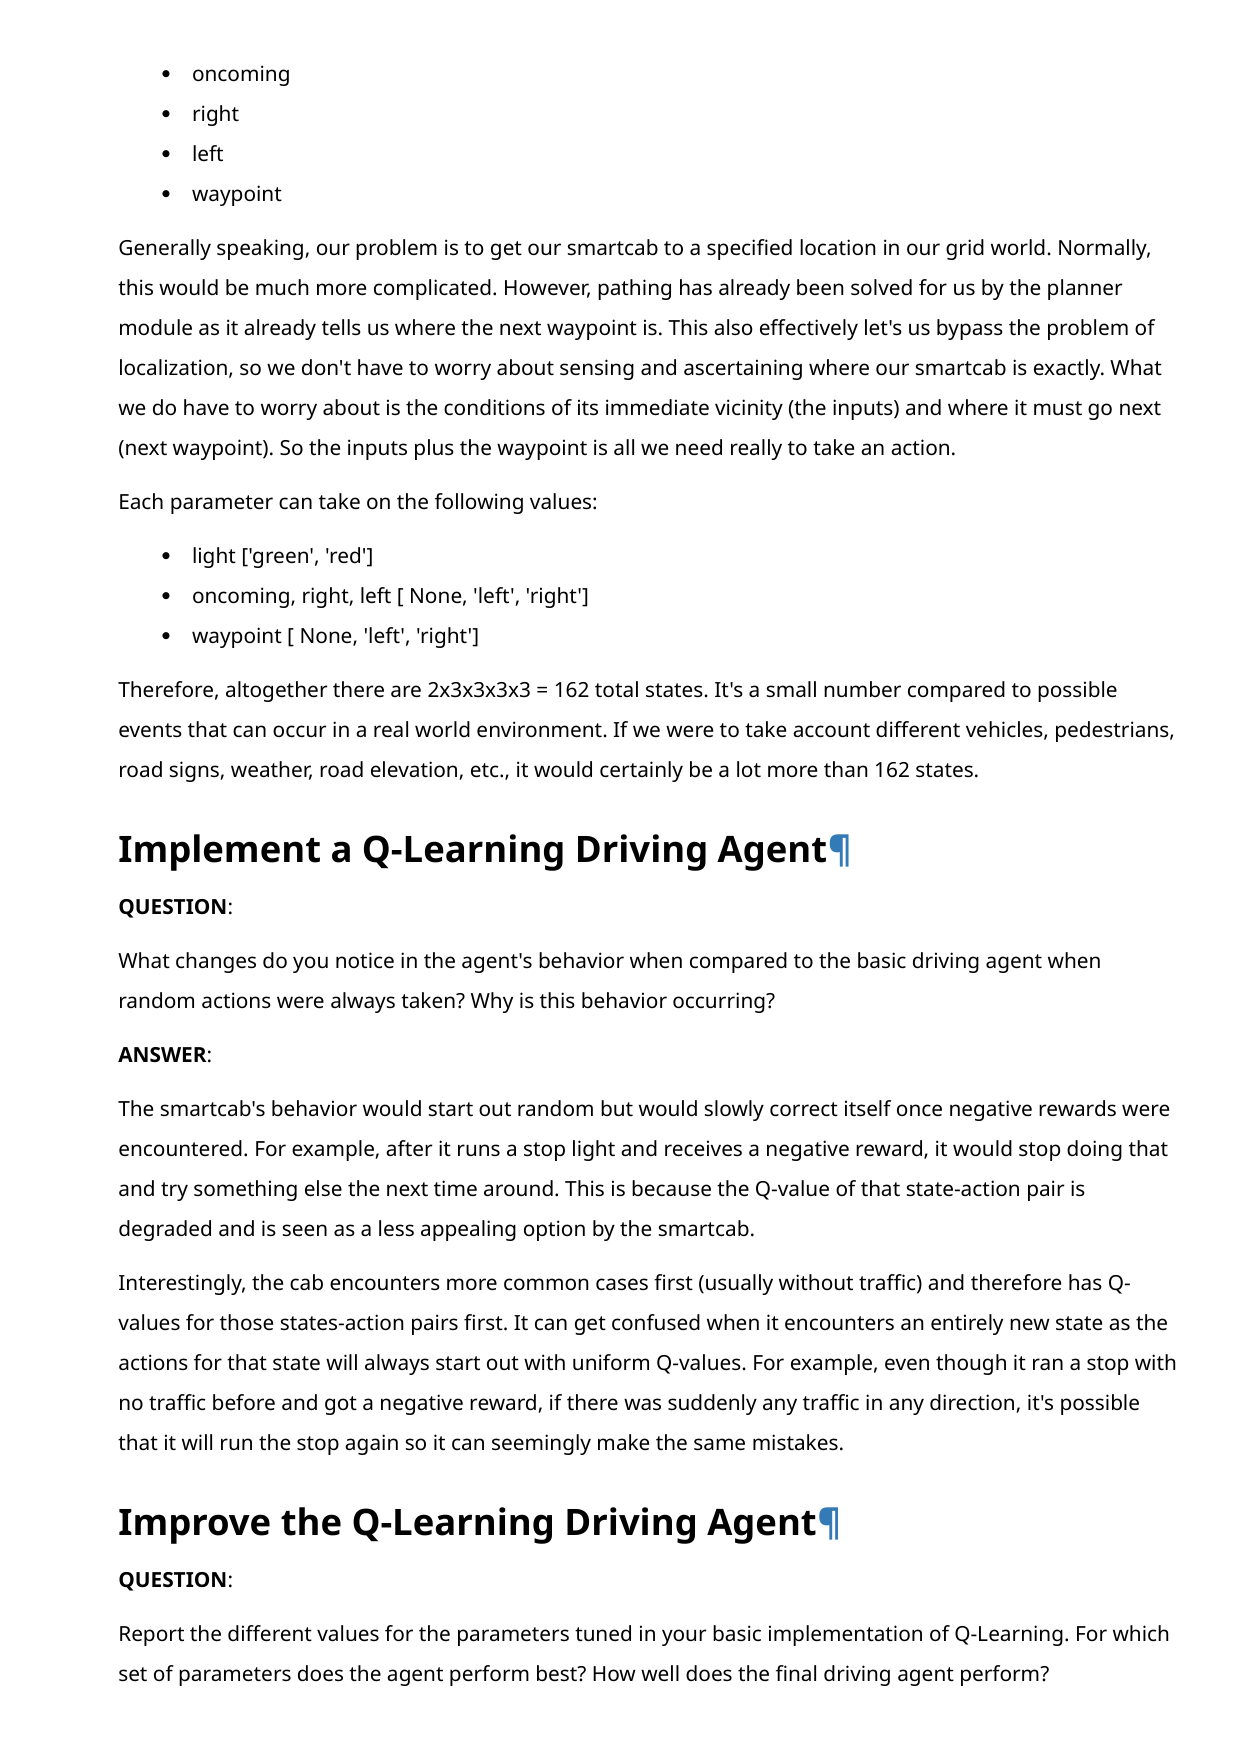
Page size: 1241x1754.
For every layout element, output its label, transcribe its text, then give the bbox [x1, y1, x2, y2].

list left [162, 139, 1181, 167]
list light ['green', 'red'] [162, 541, 1181, 570]
text Interestingly, the cab encounters more common cases first (usually without traffic) and therefore has Q-values for those states-action pairs first. It can get confused when it encounters an entirely new state as the actions for that state will always start out with uniform Q-values. For example, even though it ran a stop with no traffic before and got a negative reward, if there was suddenly any traffic in any direction, it's possible that it will run the stop again so it can seemingly make the same mistakes. [118, 1268, 1181, 1457]
text The smartcab's behavior would start out random but would slowly correct itself once negative rewards were encountered. For example, after it runs a stop light and receives a negative reward, it would stop doing that and try something else the next time around. This is because the Q-value of that state-action pair is degraded and is seen as a less appealing option by the smartcab. [118, 1094, 1181, 1243]
list oncoming [162, 59, 1181, 87]
list waypoint [162, 179, 1181, 207]
text Generally speaking, our problem is to get our smartcab to a specified location in our grid world. Normally, this would be much more complicated. However, pathing has already been solved for us by the planner module as it already tells us where the next waypoint is. This also effectively let's us bypass the problem of localization, so we don't have to worry about sensing and ascertaining where our smartcab is exactly. What we do have to worry about is the conditions of its immediate vicinity (the inputs) and where it must go next (next waypoint). So the inputs plus the waypoint is all we need really to take an action. [118, 233, 1181, 462]
text Each parameter can take on the following values: [118, 487, 1181, 516]
text QUESTION: [118, 892, 1181, 921]
text ANSWER: [118, 1040, 1181, 1069]
list waypoint [ None, 'left', 'right'] [162, 621, 1181, 650]
text Therefore, altogether there are 2x3x3x3x3 = 162 total states. It's a small number compared to possible events that can occur in a real world environment. If we were to take account different vehicles, pedestrians, road signs, weather, road elevation, etc., it would certainly be a lot more than 162 states. [118, 675, 1181, 784]
list right [162, 99, 1181, 127]
list oncoming, right, left [ None, 'left', 'right'] [162, 581, 1181, 610]
subtitle Implement a Q-Learning Driving Agent¶ [118, 823, 1181, 873]
text What changes do you notice in the agent's behavior when compared to the basic driving agent when random actions were always taken? Why is this behavior occurring? [118, 946, 1181, 1014]
text QUESTION: [118, 1565, 1181, 1593]
text Report the different values for the parameters tuned in your basic implementation of Q-Learning. For which set of parameters does the agent perform best? How well does the final driving agent perform? [118, 1619, 1181, 1688]
subtitle Improve the Q-Learning Driving Agent¶ [118, 1496, 1181, 1546]
